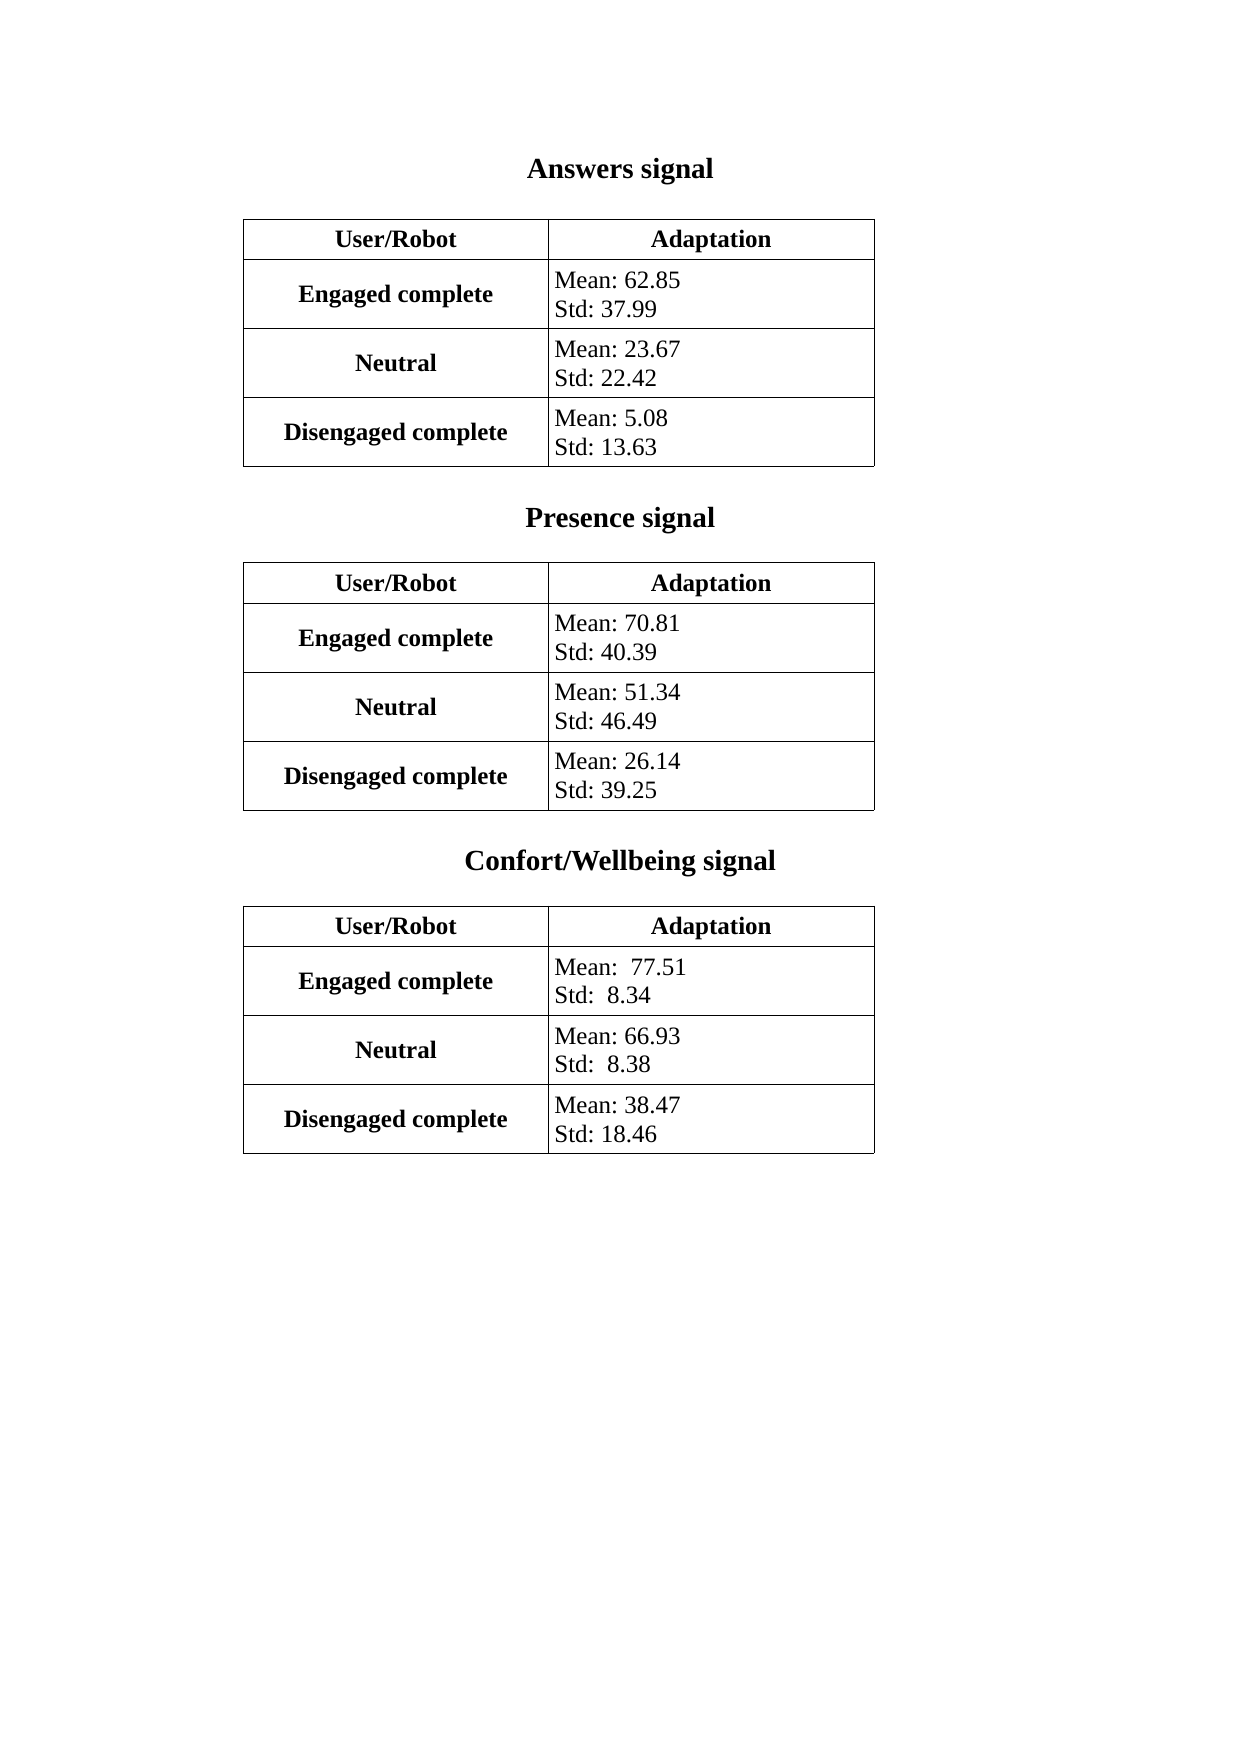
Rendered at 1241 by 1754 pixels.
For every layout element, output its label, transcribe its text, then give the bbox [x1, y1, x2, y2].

table_cell Mean: 66.93 Std: 8.38 [549, 1016, 874, 1084]
table_cell Engaged complete [244, 260, 548, 328]
table_cell Mean: 26.14 Std: 39.25 [549, 742, 874, 810]
table_cell Neutral [244, 329, 548, 397]
table_cell Mean: 77.51 Std: 8.34 [549, 947, 874, 1015]
table_header User/Robot [244, 563, 548, 602]
table_header Adaptation [549, 907, 874, 946]
table_cell Mean: 5.08 Std: 13.63 [549, 398, 874, 466]
table_cell Engaged complete [244, 604, 548, 672]
table_cell Disengaged complete [244, 398, 548, 466]
table_cell Mean: 70.81 Std: 40.39 [549, 604, 874, 672]
table_header User/Robot [244, 907, 548, 946]
table_header User/Robot [244, 220, 548, 259]
table_header Adaptation [549, 563, 874, 602]
table_cell Engaged complete [244, 947, 548, 1015]
table_cell Mean: 51.34 Std: 46.49 [549, 673, 874, 741]
table_cell Neutral [244, 1016, 548, 1084]
text Confort/Wellbeing signal [118, 843, 1122, 877]
text Presence signal [118, 500, 1122, 533]
table_cell Mean: 62.85 Std: 37.99 [549, 260, 874, 328]
text Answers signal [118, 152, 1122, 185]
table_cell Mean: 23.67 Std: 22.42 [549, 329, 874, 397]
table_cell Disengaged complete [244, 1085, 548, 1153]
table_cell Neutral [244, 673, 548, 741]
table_cell Mean: 38.47 Std: 18.46 [549, 1085, 874, 1153]
table_header Adaptation [549, 220, 874, 259]
table_cell Disengaged complete [244, 742, 548, 810]
